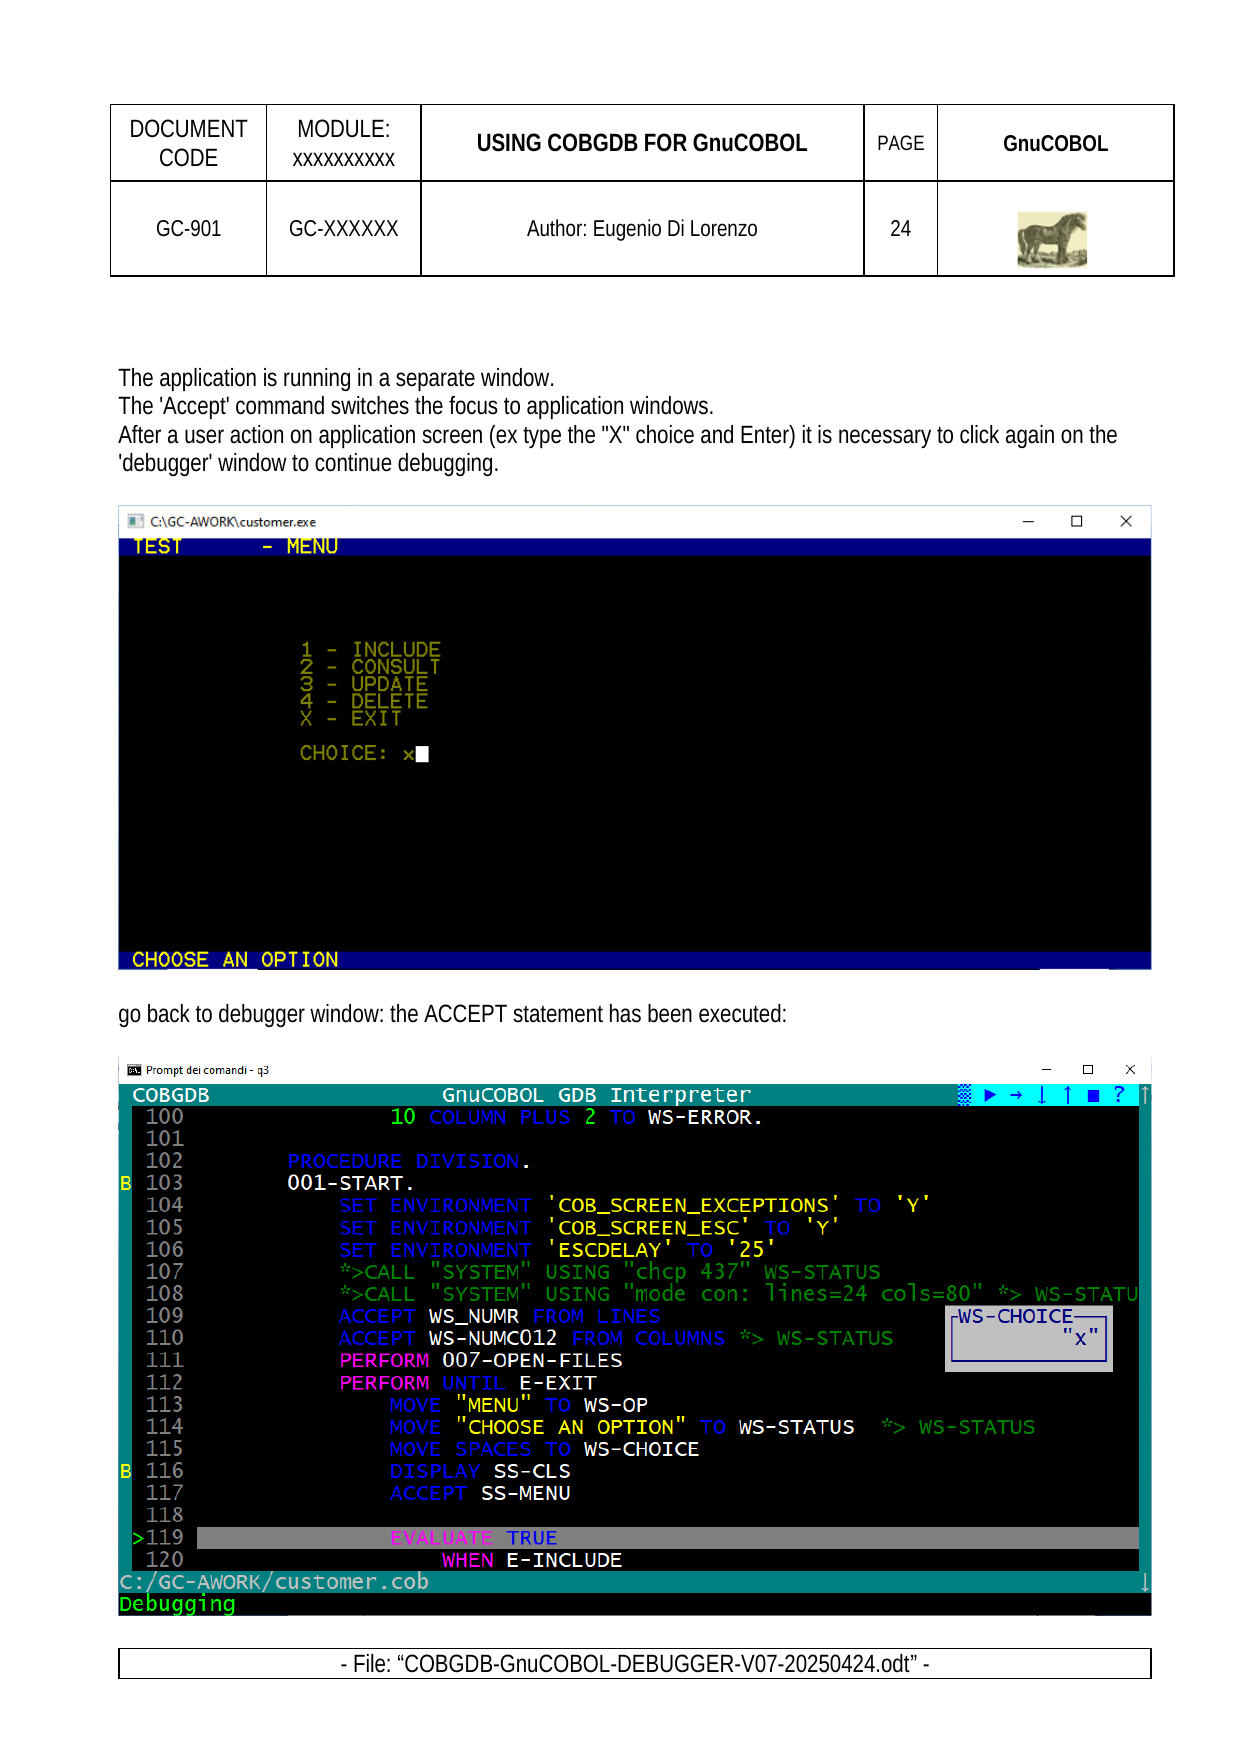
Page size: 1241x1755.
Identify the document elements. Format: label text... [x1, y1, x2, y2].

text go back to debugger window: the ACCEPT statement has been executed: [118, 999, 1152, 1027]
text After a user action on application screen (ex type the "X" choice and Enter) it is necessary to click again on the 'debugger' window to continue debugging. [118, 420, 1152, 477]
text The 'Accept' command switches the focus to application windows. [118, 391, 1152, 420]
text The application is running in a separate window. [118, 362, 1152, 391]
